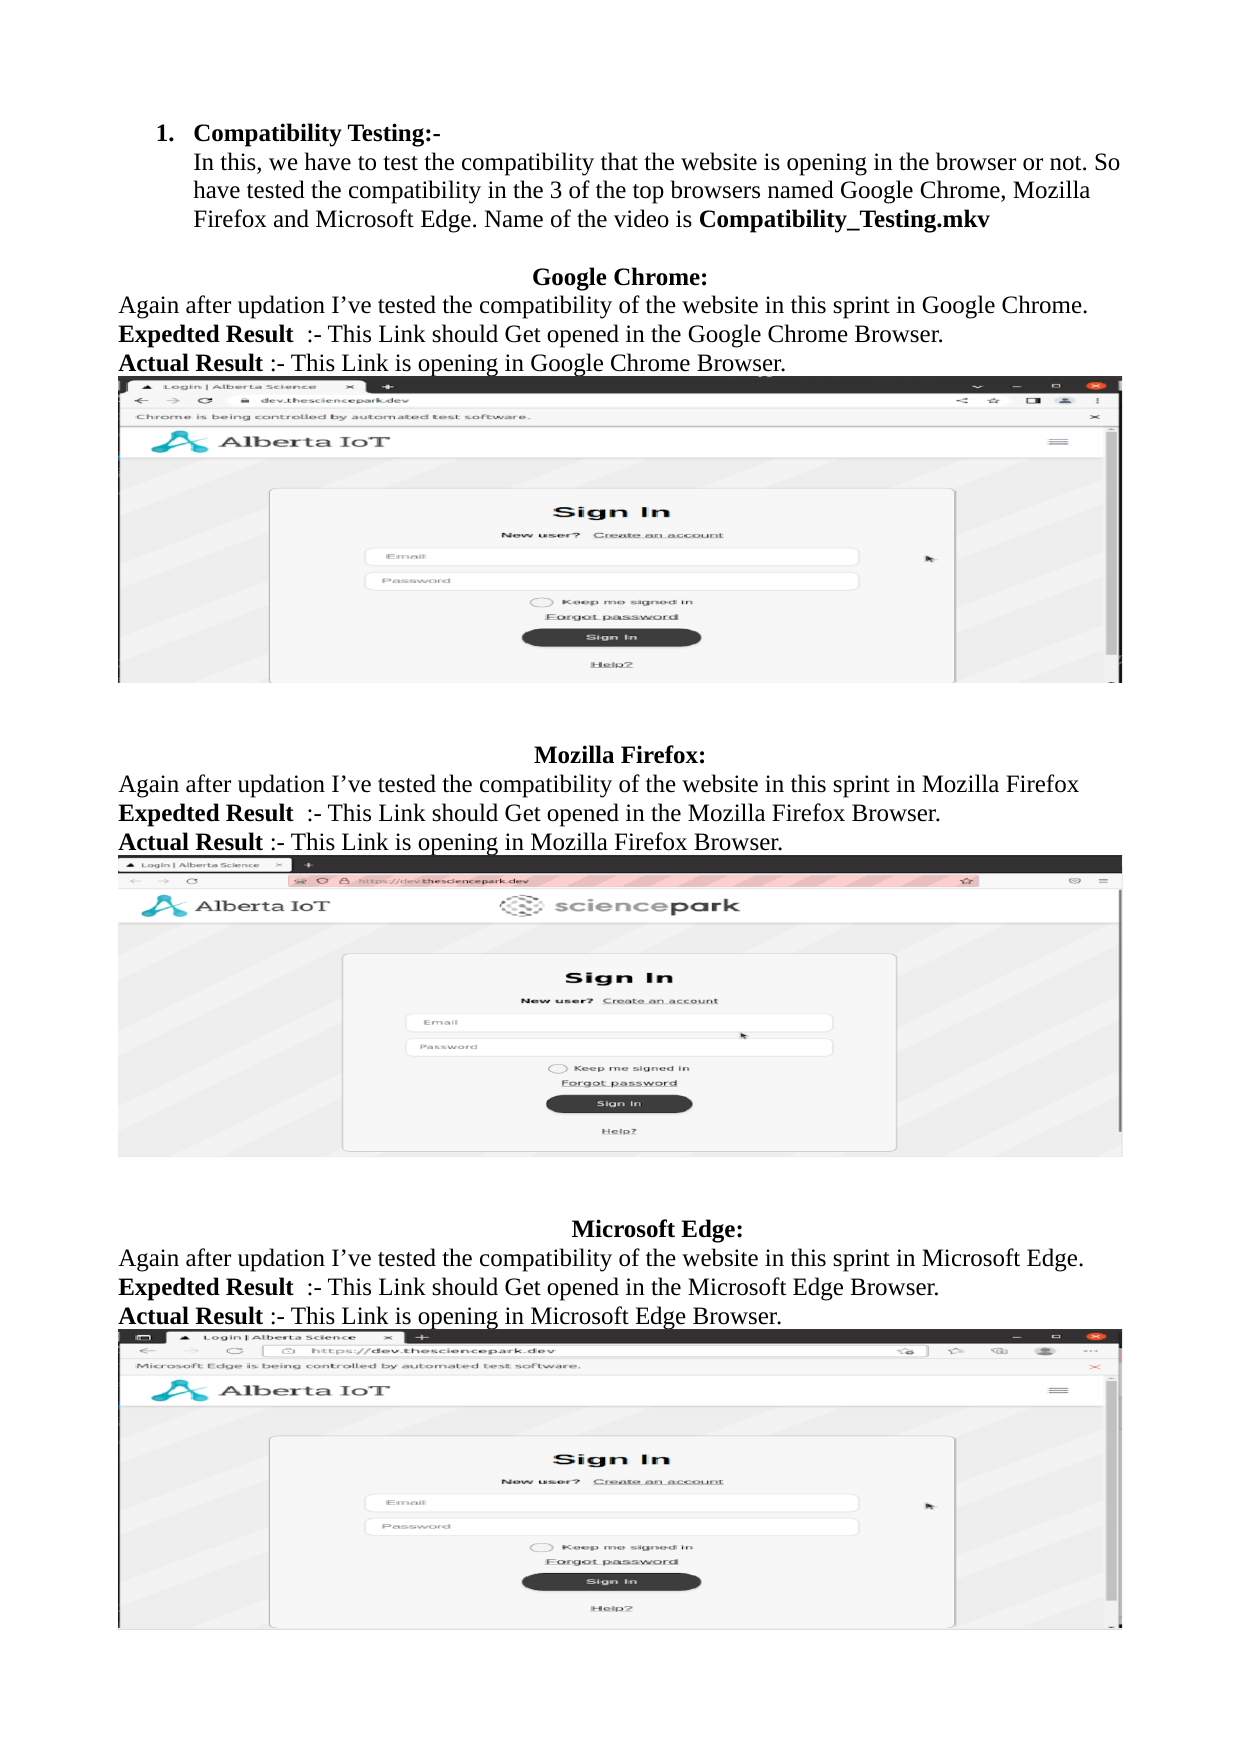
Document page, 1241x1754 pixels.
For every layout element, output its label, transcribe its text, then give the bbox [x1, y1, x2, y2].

text Mozilla Firefox: [118, 741, 1122, 769]
picture [118, 855, 1123, 1157]
picture [118, 1329, 1123, 1630]
text Again after updation I’ve tested the compatibility of the website in this sprint in Google Chrome. Expedted Result :- This Link should Get opened in the Google Chrome Browser. Actual Result :- This Link is opening in Google Chrome Browser. [118, 291, 1122, 376]
text Again after updation I’ve tested the compatibility of the website in this sprint in Mozilla Firefox Expedted Result :- This Link should Get opened in the Mozilla Firefox Browser. Actual Result :- This Link is opening in Mozilla Firefox Browser. [118, 769, 1122, 855]
picture [118, 376, 1123, 683]
list In this, we have to test the compatibility that the website is opening in the browser or not. So have tested the compatibility in the 3 of the top browsers named Google Chrome, Mozilla Firefox and Microsoft Edge. Name of the video is Compatibility_Testing.mkv [156, 147, 1122, 233]
list Compatibility Testing:- [156, 118, 1122, 147]
text Again after updation I’ve tested the compatibility of the website in this sprint in Microsoft Edge. Expedted Result :- This Link should Get opened in the Microsoft Edge Browser. Actual Result :- This Link is opening in Microsoft Edge Browser. [118, 1243, 1122, 1329]
text Google Chrome: [118, 262, 1122, 291]
list Microsoft Edge: [156, 1214, 1122, 1243]
